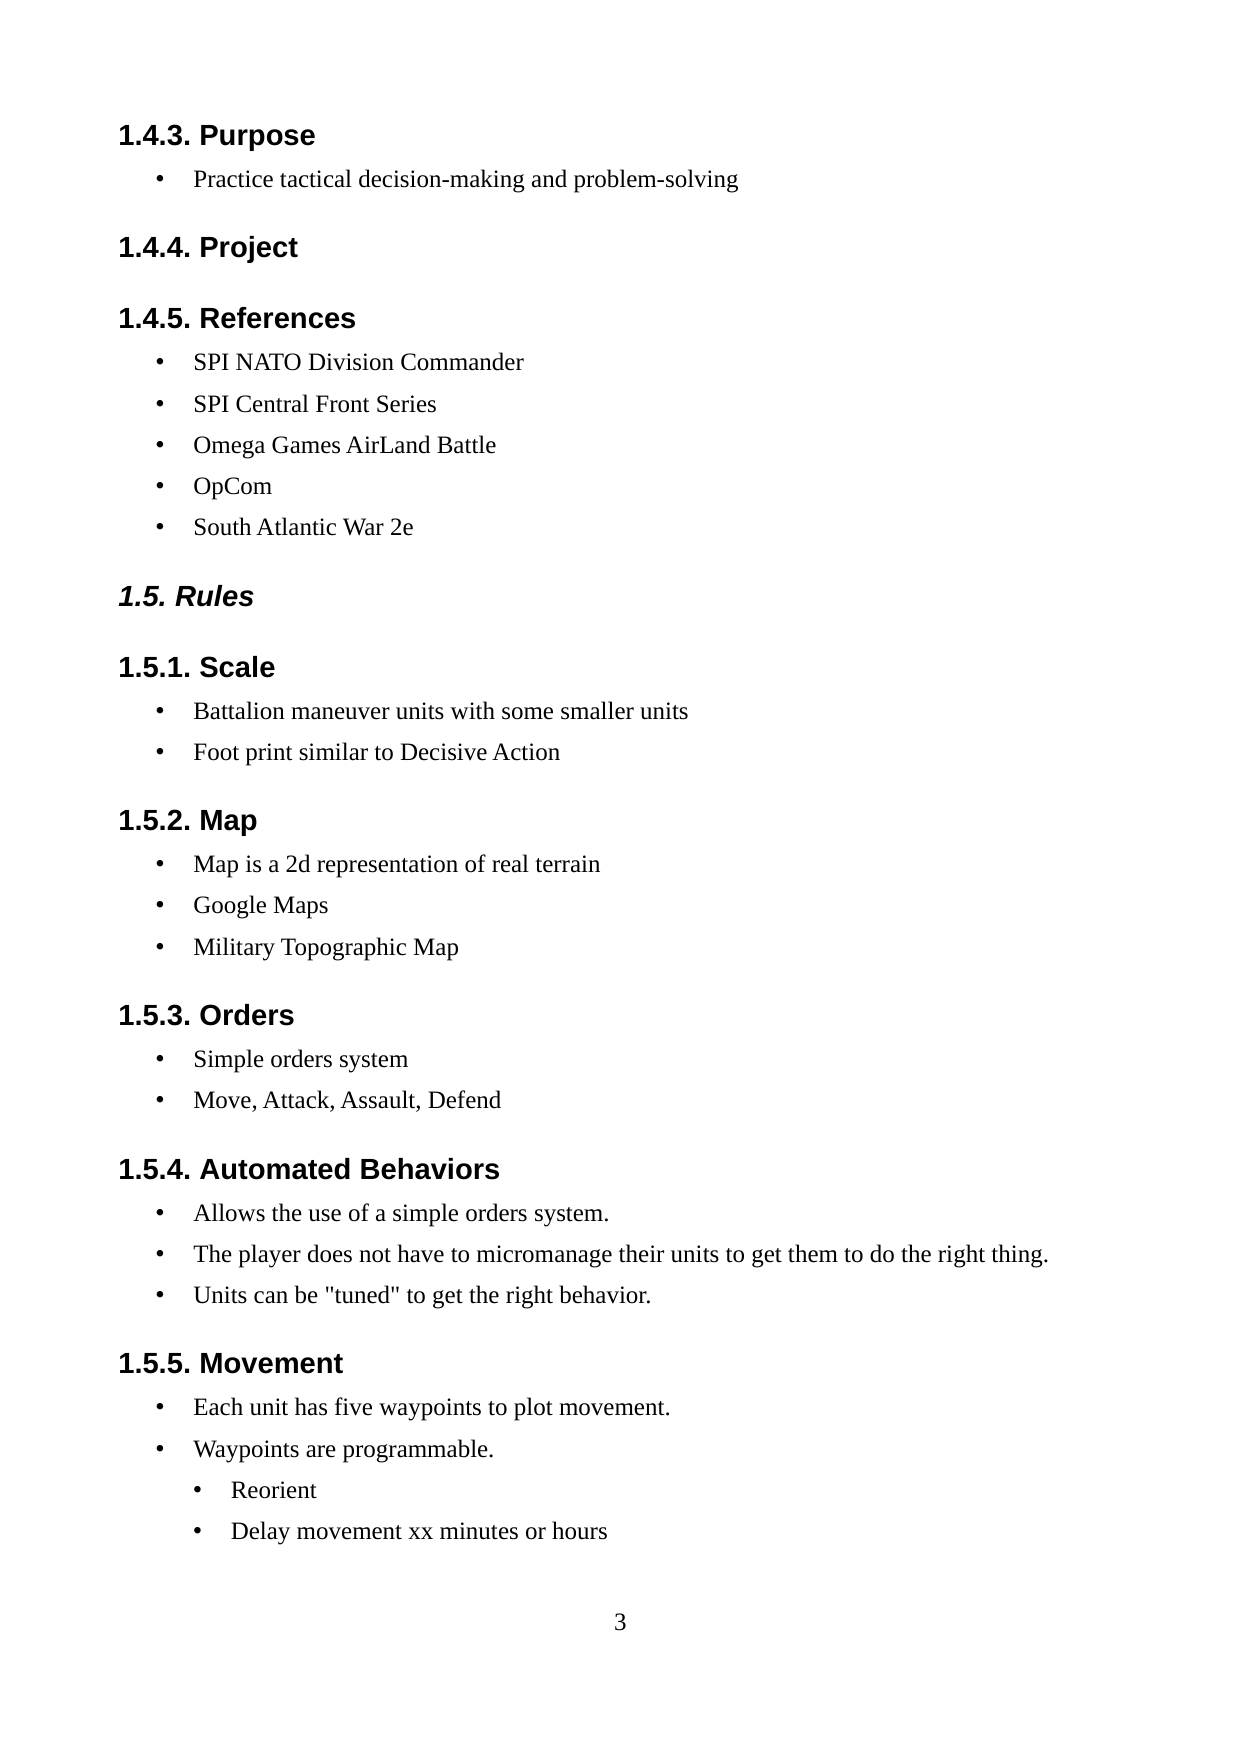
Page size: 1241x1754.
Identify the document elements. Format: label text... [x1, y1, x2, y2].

subtitle Automated Behaviors [118, 1152, 1122, 1185]
subtitle Purpose [118, 118, 1122, 152]
subtitle Project [118, 230, 1122, 264]
list SPI Central Front Series [156, 389, 1122, 417]
list Battalion maneuver units with some smaller units [156, 696, 1122, 724]
list The player does not have to micromanage their units to get them to do the right thing. [156, 1239, 1122, 1268]
list Simple orders system [156, 1044, 1122, 1073]
subtitle Rules [118, 579, 1122, 612]
list Google Maps [156, 891, 1122, 919]
list Units can be "tuned" to get the right behavior. [156, 1280, 1122, 1309]
subtitle References [118, 301, 1122, 335]
list SPI NATO Division Commander [156, 347, 1122, 376]
list Map is a 2d representation of real terrain [156, 849, 1122, 878]
subtitle Scale [118, 650, 1122, 683]
list Reorient [193, 1475, 1122, 1504]
list Military Topographic Map [156, 932, 1122, 961]
list OpCom [156, 471, 1122, 500]
list Omega Games AirLand Battle [156, 430, 1122, 459]
list Foot print similar to Decisive Action [156, 737, 1122, 766]
list Practice tactical decision-making and problem-solving [156, 164, 1122, 193]
list South Atlantic War 2e [156, 512, 1122, 541]
subtitle Movement [118, 1346, 1122, 1380]
subtitle Map [118, 803, 1122, 837]
list Allows the use of a simple orders system. [156, 1198, 1122, 1226]
list Delay movement xx minutes or hours [193, 1516, 1122, 1545]
list Waypoints are programmable. [156, 1434, 1122, 1462]
list Each unit has five waypoints to plot movement. [156, 1392, 1122, 1421]
subtitle Orders [118, 998, 1122, 1032]
list Move, Attack, Assault, Defend [156, 1085, 1122, 1114]
